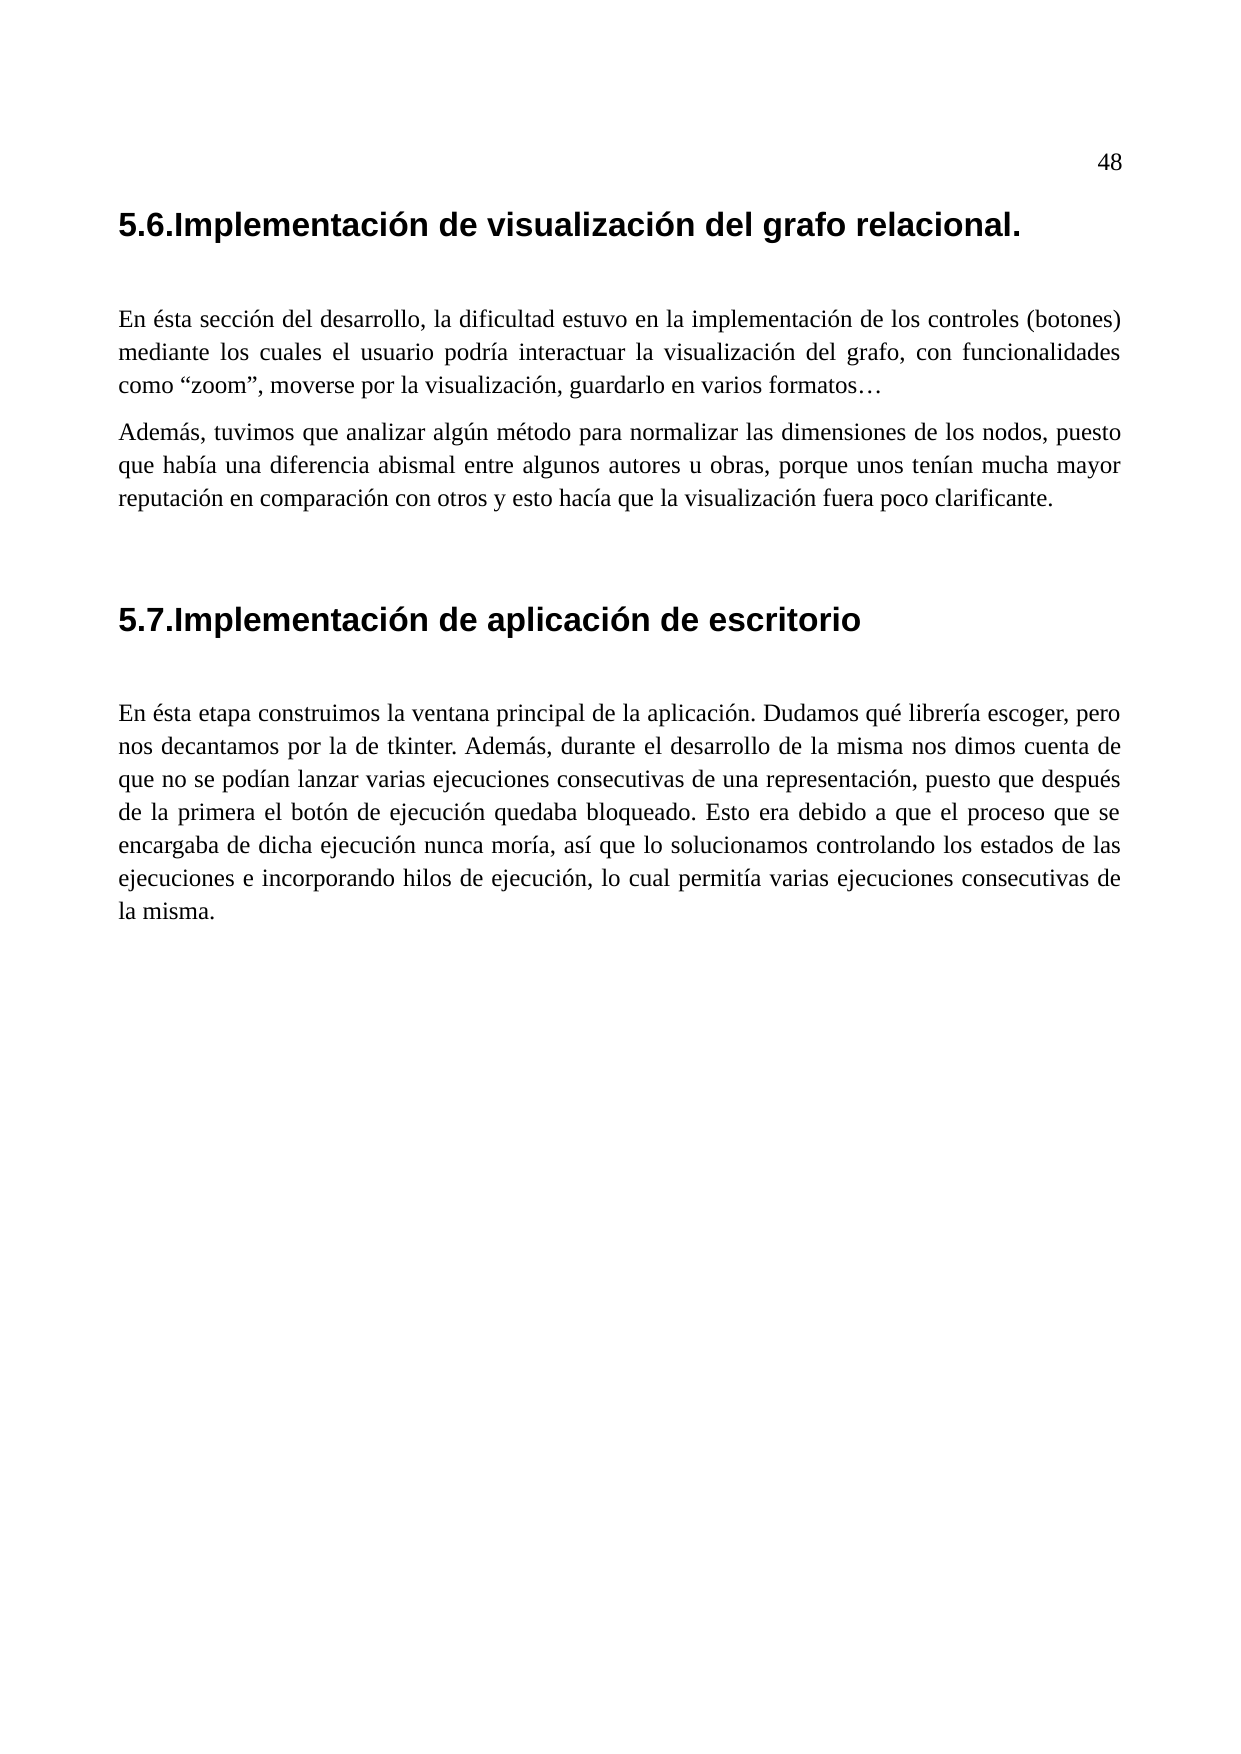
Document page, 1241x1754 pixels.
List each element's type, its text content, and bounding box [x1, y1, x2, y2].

subtitle 5.6.Implementación de visualización del grafo relacional. [118, 205, 1122, 244]
text Además, tuvimos que analizar algún método para normalizar las dimensiones de los nodos, puesto que había una diferencia abismal entre algunos autores u obras, porque unos tenían mucha mayor reputación en comparación con otros y esto hacía que la visualización fuera poco clarificante. [118, 417, 1122, 512]
text En ésta sección del desarrollo, la dificultad estuvo en la implementación de los controles (botones) mediante los cuales el usuario podría interactuar la visualización del grafo, con funcionalidades como “zoom”, moverse por la visualización, guardarlo en varios formatos… [118, 304, 1122, 399]
subtitle 5.7.Implementación de aplicación de escritorio [118, 599, 1122, 638]
text En ésta etapa construimos la ventana principal de la aplicación. Dudamos qué librería escoger, pero nos decantamos por la de tkinter. Además, durante el desarrollo de la misma nos dimos cuenta de que no se podían lanzar varias ejecuciones consecutivas de una representación, puesto que después de la primera el botón de ejecución quedaba bloqueado. Esto era debido a que el proceso que se encargaba de dicha ejecución nunca moría, así que lo solucionamos controlando los estados de las ejecuciones e incorporando hilos de ejecución, lo cual permitía varias ejecuciones consecutivas de la misma. [118, 698, 1122, 925]
